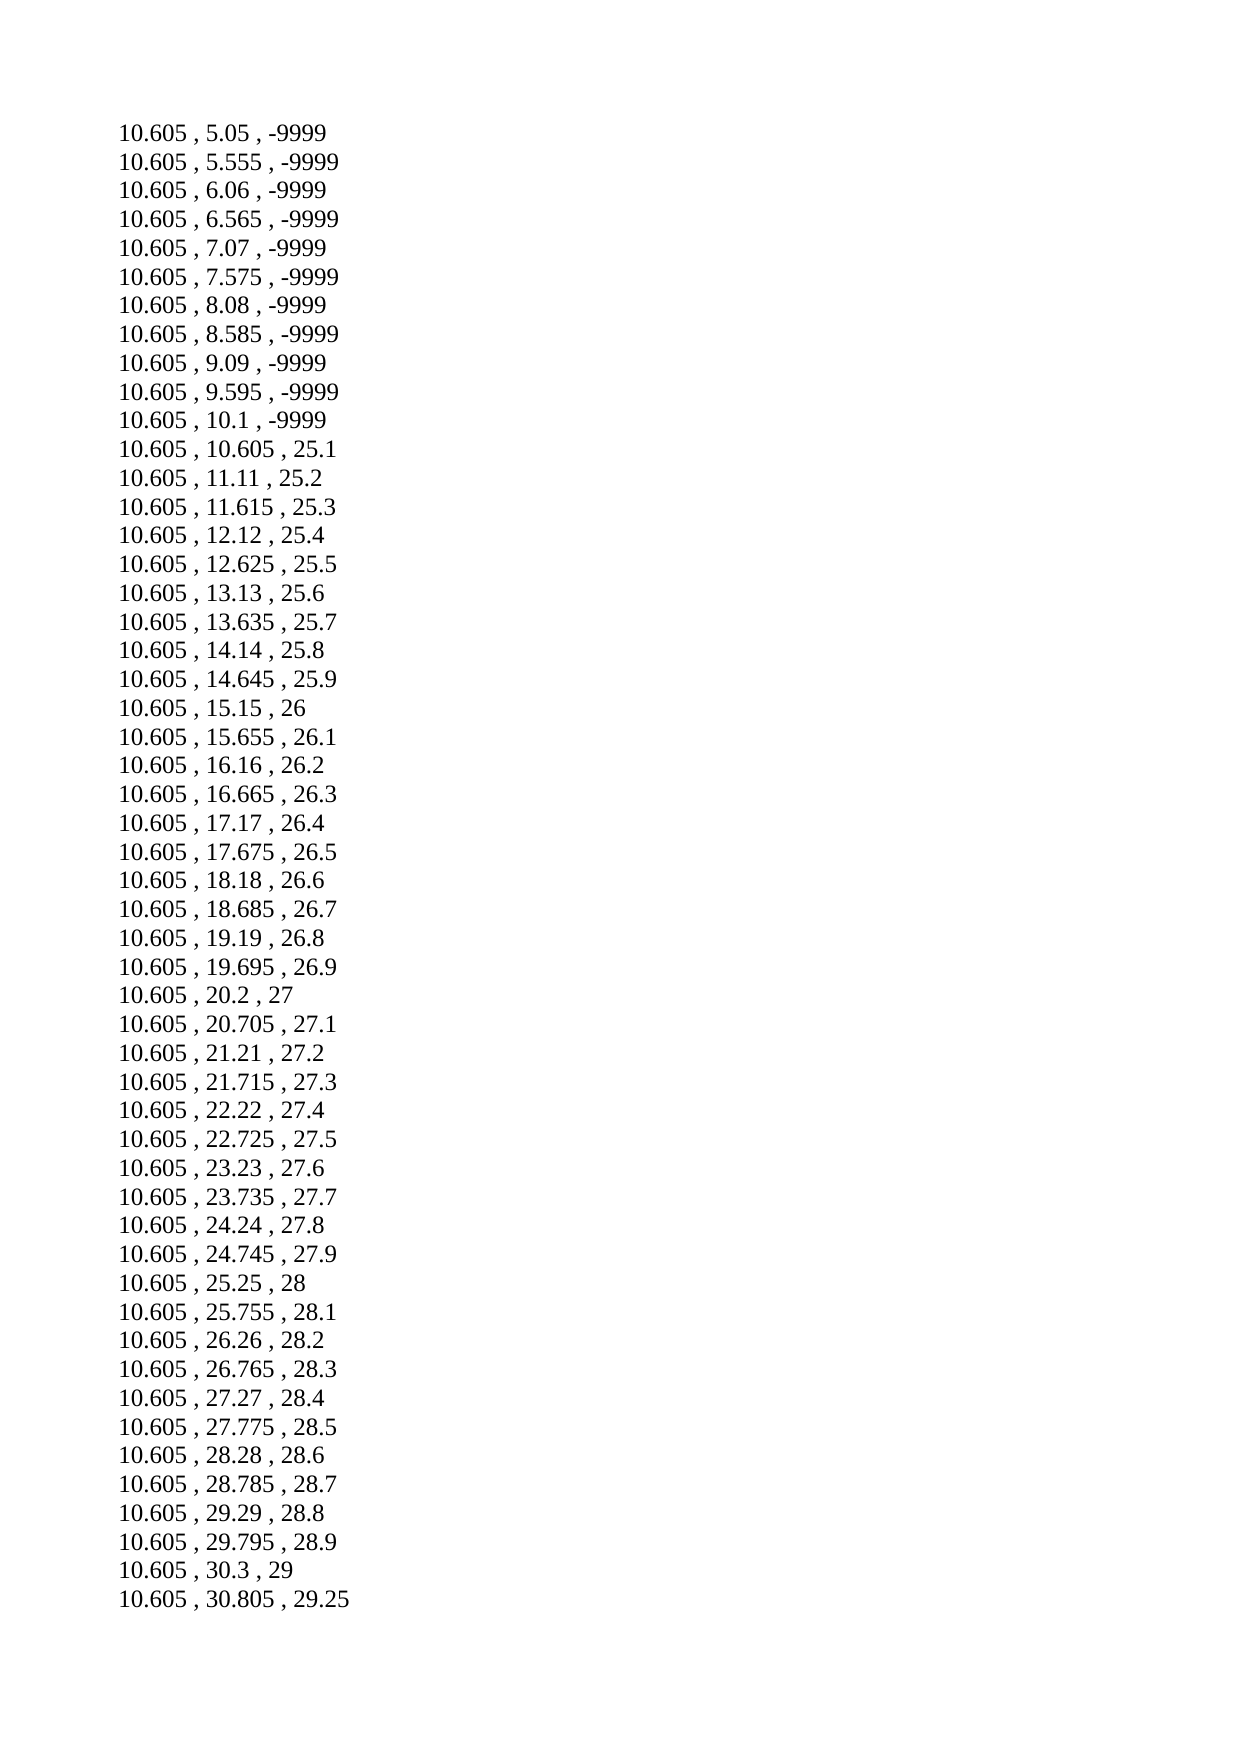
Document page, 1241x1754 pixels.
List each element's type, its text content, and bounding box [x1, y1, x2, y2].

text 10.605 , 15.655 , 26.1 [118, 722, 1122, 751]
text 10.605 , 26.765 , 28.3 [118, 1354, 1122, 1383]
text 10.605 , 19.19 , 26.8 [118, 923, 1122, 952]
text 10.605 , 8.585 , -9999 [118, 319, 1122, 348]
text 10.605 , 23.23 , 27.6 [118, 1153, 1122, 1182]
text 10.605 , 22.22 , 27.4 [118, 1096, 1122, 1124]
text 10.605 , 6.565 , -9999 [118, 204, 1122, 233]
text 10.605 , 8.08 , -9999 [118, 291, 1122, 319]
text 10.605 , 9.595 , -9999 [118, 377, 1122, 406]
text 10.605 , 19.695 , 26.9 [118, 952, 1122, 981]
text 10.605 , 16.16 , 26.2 [118, 751, 1122, 779]
text 10.605 , 7.575 , -9999 [118, 262, 1122, 291]
text 10.605 , 7.07 , -9999 [118, 233, 1122, 262]
text 10.605 , 17.675 , 26.5 [118, 837, 1122, 866]
text 10.605 , 30.805 , 29.25 [118, 1584, 1122, 1613]
text 10.605 , 21.21 , 27.2 [118, 1038, 1122, 1067]
text 10.605 , 12.625 , 25.5 [118, 549, 1122, 578]
text 10.605 , 11.11 , 25.2 [118, 463, 1122, 492]
text 10.605 , 10.605 , 25.1 [118, 434, 1122, 463]
text 10.605 , 24.745 , 27.9 [118, 1239, 1122, 1268]
text 10.605 , 27.775 , 28.5 [118, 1412, 1122, 1441]
text 10.605 , 29.29 , 28.8 [118, 1498, 1122, 1527]
text 10.605 , 22.725 , 27.5 [118, 1124, 1122, 1153]
text 10.605 , 24.24 , 27.8 [118, 1211, 1122, 1239]
text 10.605 , 13.635 , 25.7 [118, 607, 1122, 636]
text 10.605 , 21.715 , 27.3 [118, 1067, 1122, 1096]
text 10.605 , 20.2 , 27 [118, 981, 1122, 1009]
text 10.605 , 13.13 , 25.6 [118, 578, 1122, 607]
text 10.605 , 18.18 , 26.6 [118, 866, 1122, 894]
text 10.605 , 16.665 , 26.3 [118, 779, 1122, 808]
text 10.605 , 14.645 , 25.9 [118, 664, 1122, 693]
text 10.605 , 25.755 , 28.1 [118, 1297, 1122, 1326]
text 10.605 , 5.555 , -9999 [118, 147, 1122, 176]
text 10.605 , 5.05 , -9999 [118, 118, 1122, 147]
text 10.605 , 18.685 , 26.7 [118, 894, 1122, 923]
text 10.605 , 10.1 , -9999 [118, 406, 1122, 434]
text 10.605 , 15.15 , 26 [118, 693, 1122, 722]
text 10.605 , 9.09 , -9999 [118, 348, 1122, 377]
text 10.605 , 25.25 , 28 [118, 1268, 1122, 1297]
text 10.605 , 6.06 , -9999 [118, 176, 1122, 204]
text 10.605 , 27.27 , 28.4 [118, 1383, 1122, 1412]
text 10.605 , 20.705 , 27.1 [118, 1009, 1122, 1038]
text 10.605 , 17.17 , 26.4 [118, 808, 1122, 837]
text 10.605 , 23.735 , 27.7 [118, 1182, 1122, 1211]
text 10.605 , 14.14 , 25.8 [118, 636, 1122, 664]
text 10.605 , 28.28 , 28.6 [118, 1441, 1122, 1469]
text 10.605 , 29.795 , 28.9 [118, 1527, 1122, 1556]
text 10.605 , 30.3 , 29 [118, 1556, 1122, 1584]
text 10.605 , 12.12 , 25.4 [118, 521, 1122, 549]
text 10.605 , 28.785 , 28.7 [118, 1469, 1122, 1498]
text 10.605 , 26.26 , 28.2 [118, 1326, 1122, 1354]
text 10.605 , 11.615 , 25.3 [118, 492, 1122, 521]
